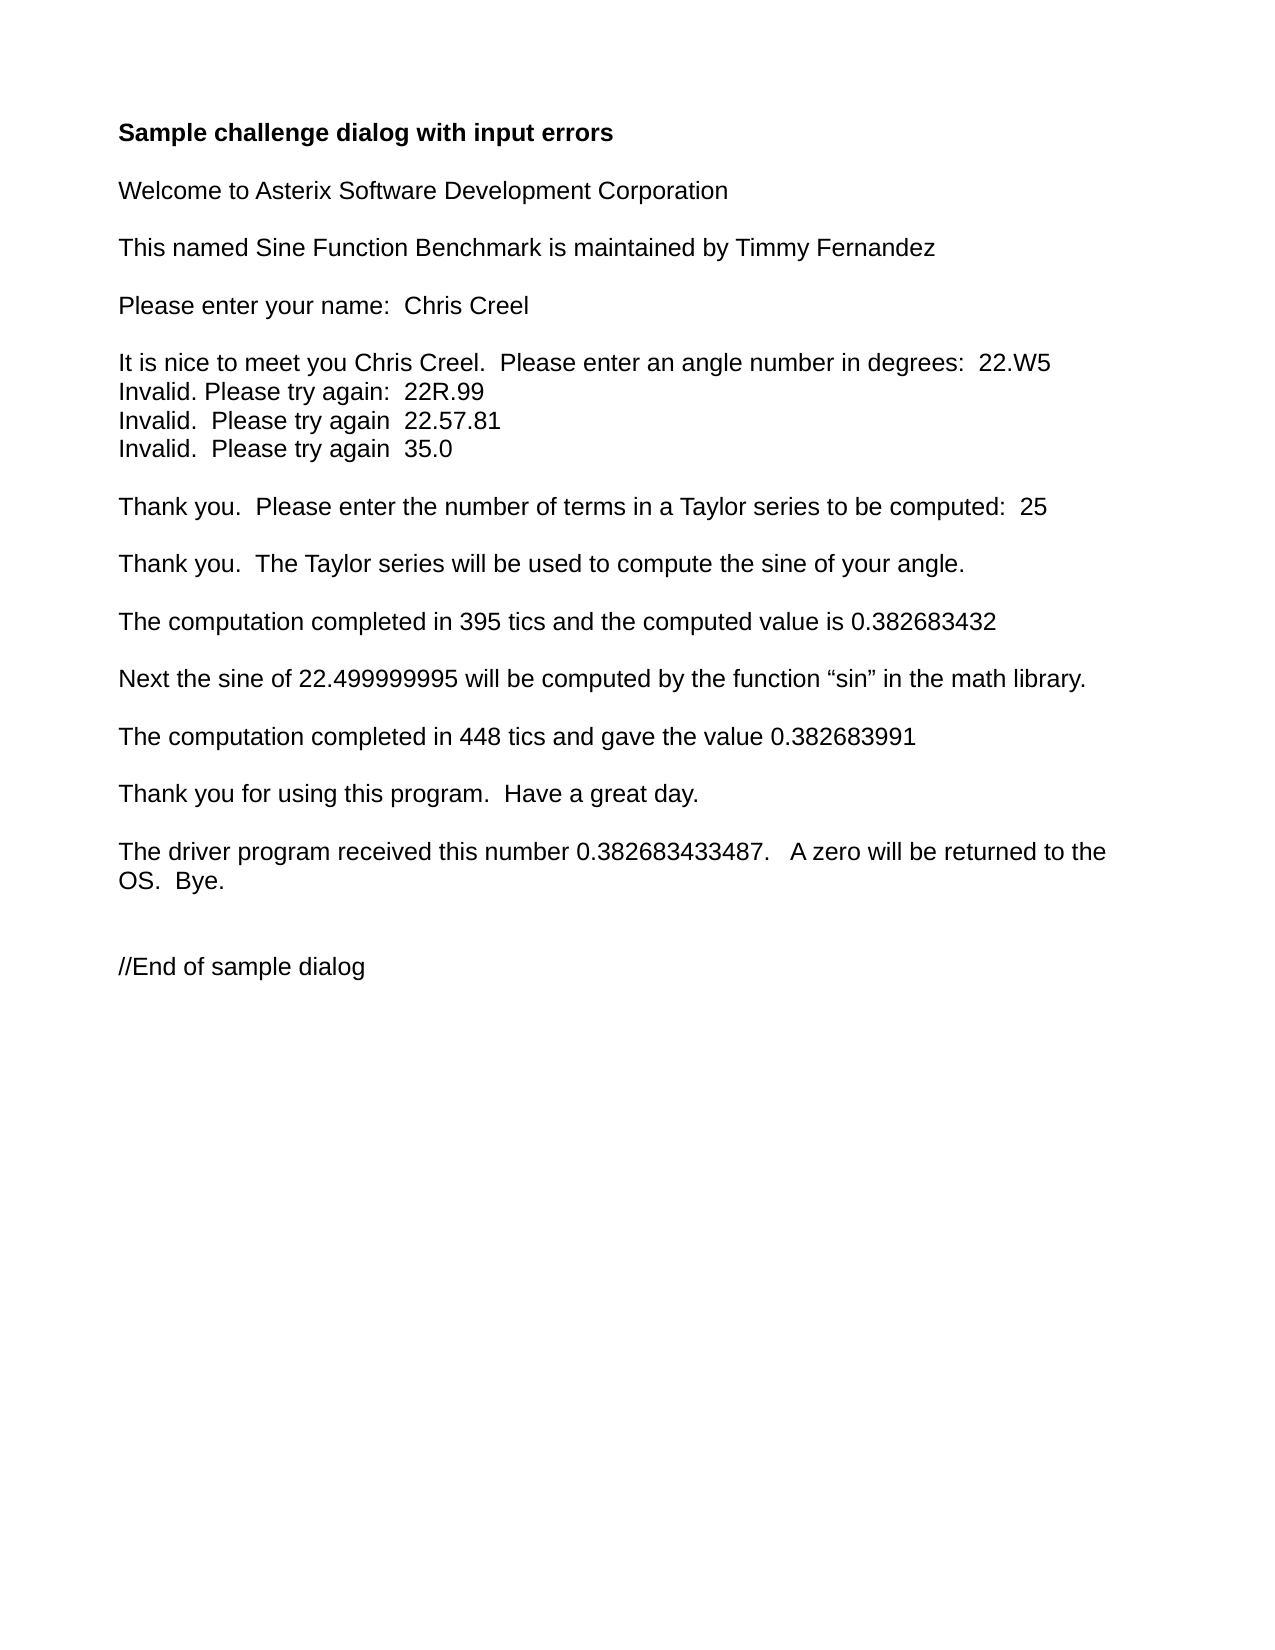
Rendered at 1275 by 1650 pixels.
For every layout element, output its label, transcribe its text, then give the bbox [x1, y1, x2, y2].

text Thank you. The Taylor series will be used to compute the sine of your angle. [118, 549, 1157, 578]
text Sample challenge dialog with input errors [118, 118, 1157, 147]
text It is nice to meet you Chris Creel. Please enter an angle number in degrees: 22.W5 [118, 348, 1157, 377]
text Welcome to Asterix Software Development Corporation [118, 176, 1157, 204]
text //End of sample dialog [118, 952, 1157, 981]
text This named Sine Function Benchmark is maintained by Timmy Fernandez [118, 233, 1157, 262]
text The computation completed in 448 tics and gave the value 0.382683991 [118, 722, 1157, 751]
text Next the sine of 22.499999995 will be computed by the function “sin” in the math library. [118, 664, 1157, 693]
text Invalid. Please try again 22.57.81 [118, 406, 1157, 434]
text Invalid. Please try again 35.0 [118, 434, 1157, 463]
text Please enter your name: Chris Creel [118, 291, 1157, 319]
text Invalid. Please try again: 22R.99 [118, 377, 1157, 406]
text The computation completed in 395 tics and the computed value is 0.382683432 [118, 607, 1157, 636]
text Thank you. Please enter the number of terms in a Taylor series to be computed: 25 [118, 492, 1157, 521]
text Thank you for using this program. Have a great day. [118, 779, 1157, 808]
text The driver program received this number 0.382683433487. A zero will be returned to the OS. Bye. [118, 837, 1157, 894]
